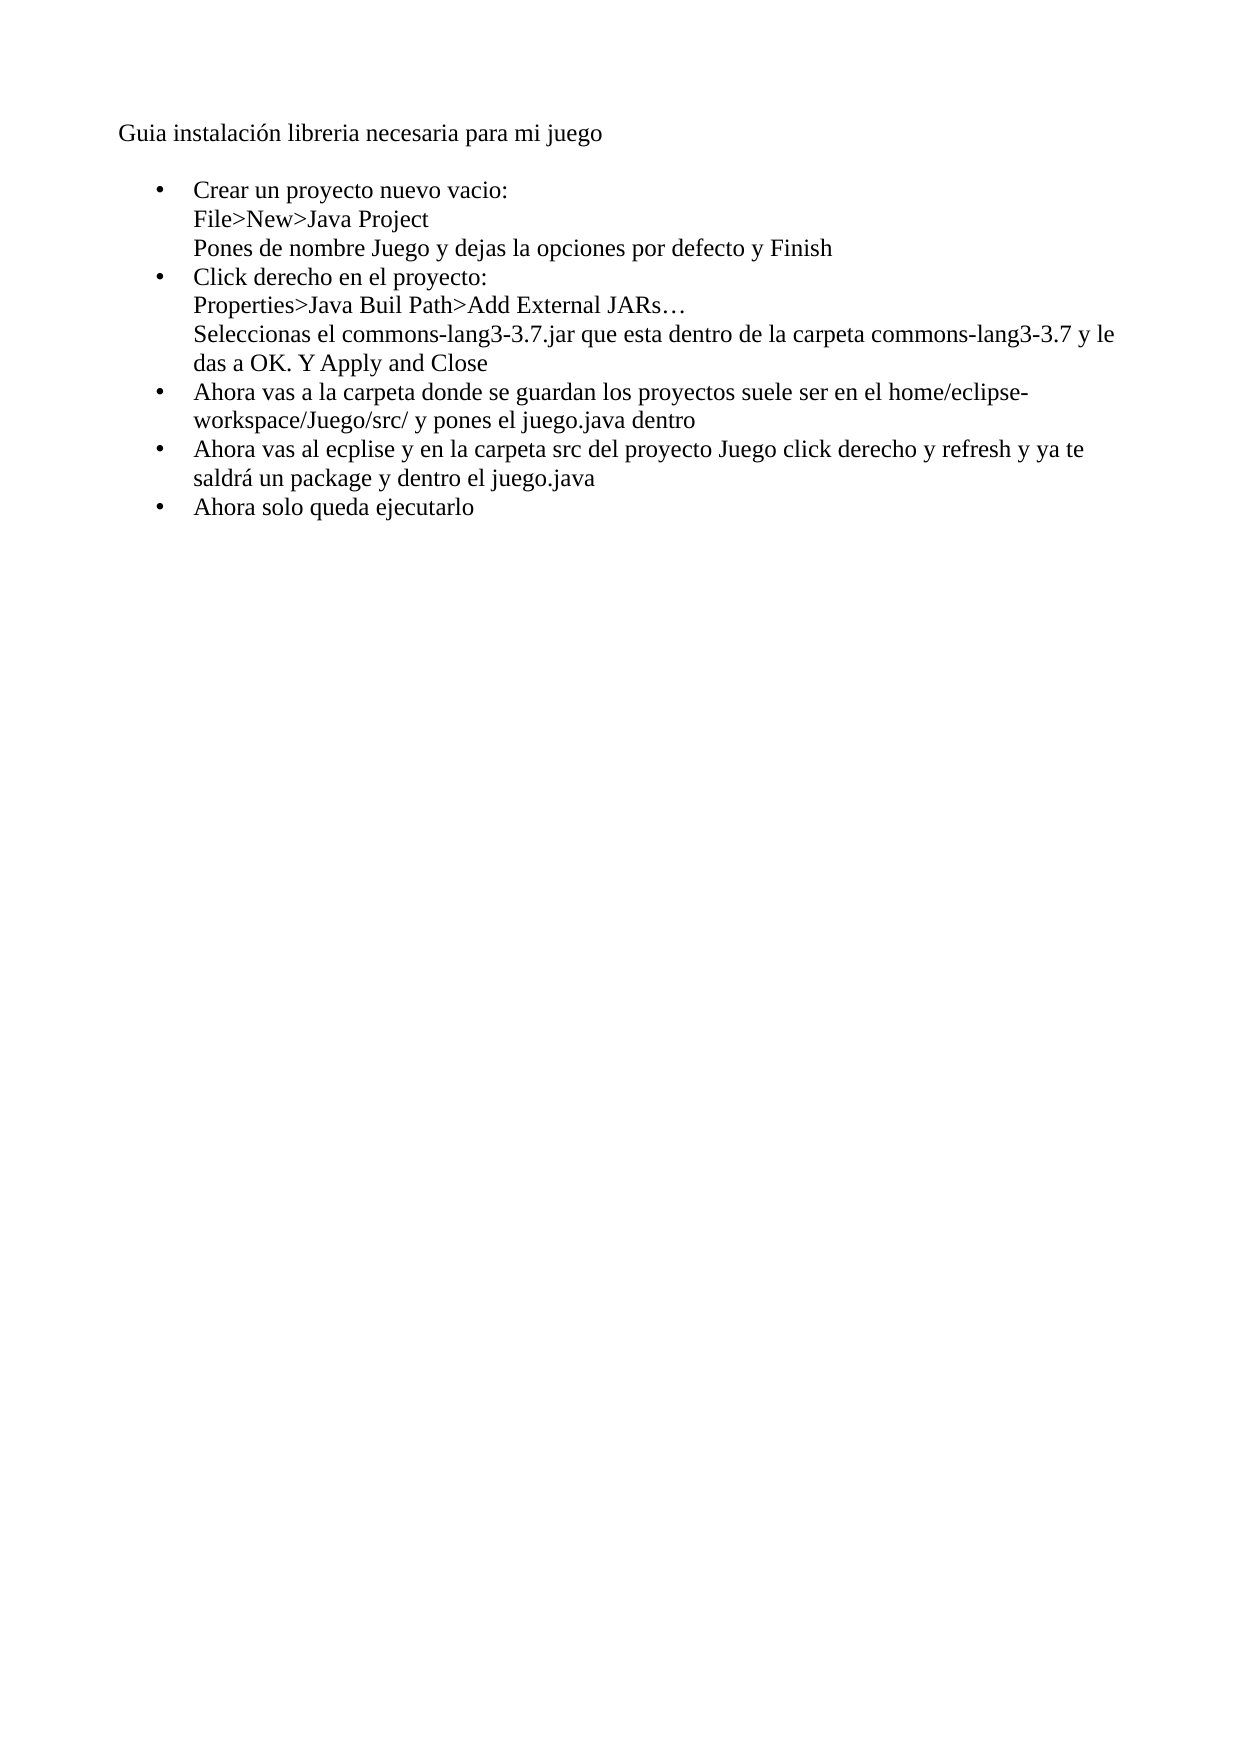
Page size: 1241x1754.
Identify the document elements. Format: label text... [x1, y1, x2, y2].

list Properties>Java Buil Path>Add External JARs… [156, 291, 1122, 319]
list Ahora vas al ecplise y en la carpeta src del proyecto Juego click derecho y refresh y ya te saldrá un package y dentro el juego.java [156, 434, 1122, 492]
text Guia instalación libreria necesaria para mi juego [118, 118, 1122, 147]
list Ahora vas a la carpeta donde se guardan los proyectos suele ser en el home/eclipse-workspace/Juego/src/ y pones el juego.java dentro [156, 377, 1122, 434]
list File>New>Java Project [156, 204, 1122, 233]
list Crear un proyecto nuevo vacio: [156, 176, 1122, 204]
list Click derecho en el proyecto: [156, 262, 1122, 291]
list Pones de nombre Juego y dejas la opciones por defecto y Finish [156, 233, 1122, 262]
list Ahora solo queda ejecutarlo [156, 492, 1122, 521]
list Seleccionas el commons-lang3-3.7.jar que esta dentro de la carpeta commons-lang3-3.7 y le das a OK. Y Apply and Close [156, 319, 1122, 377]
